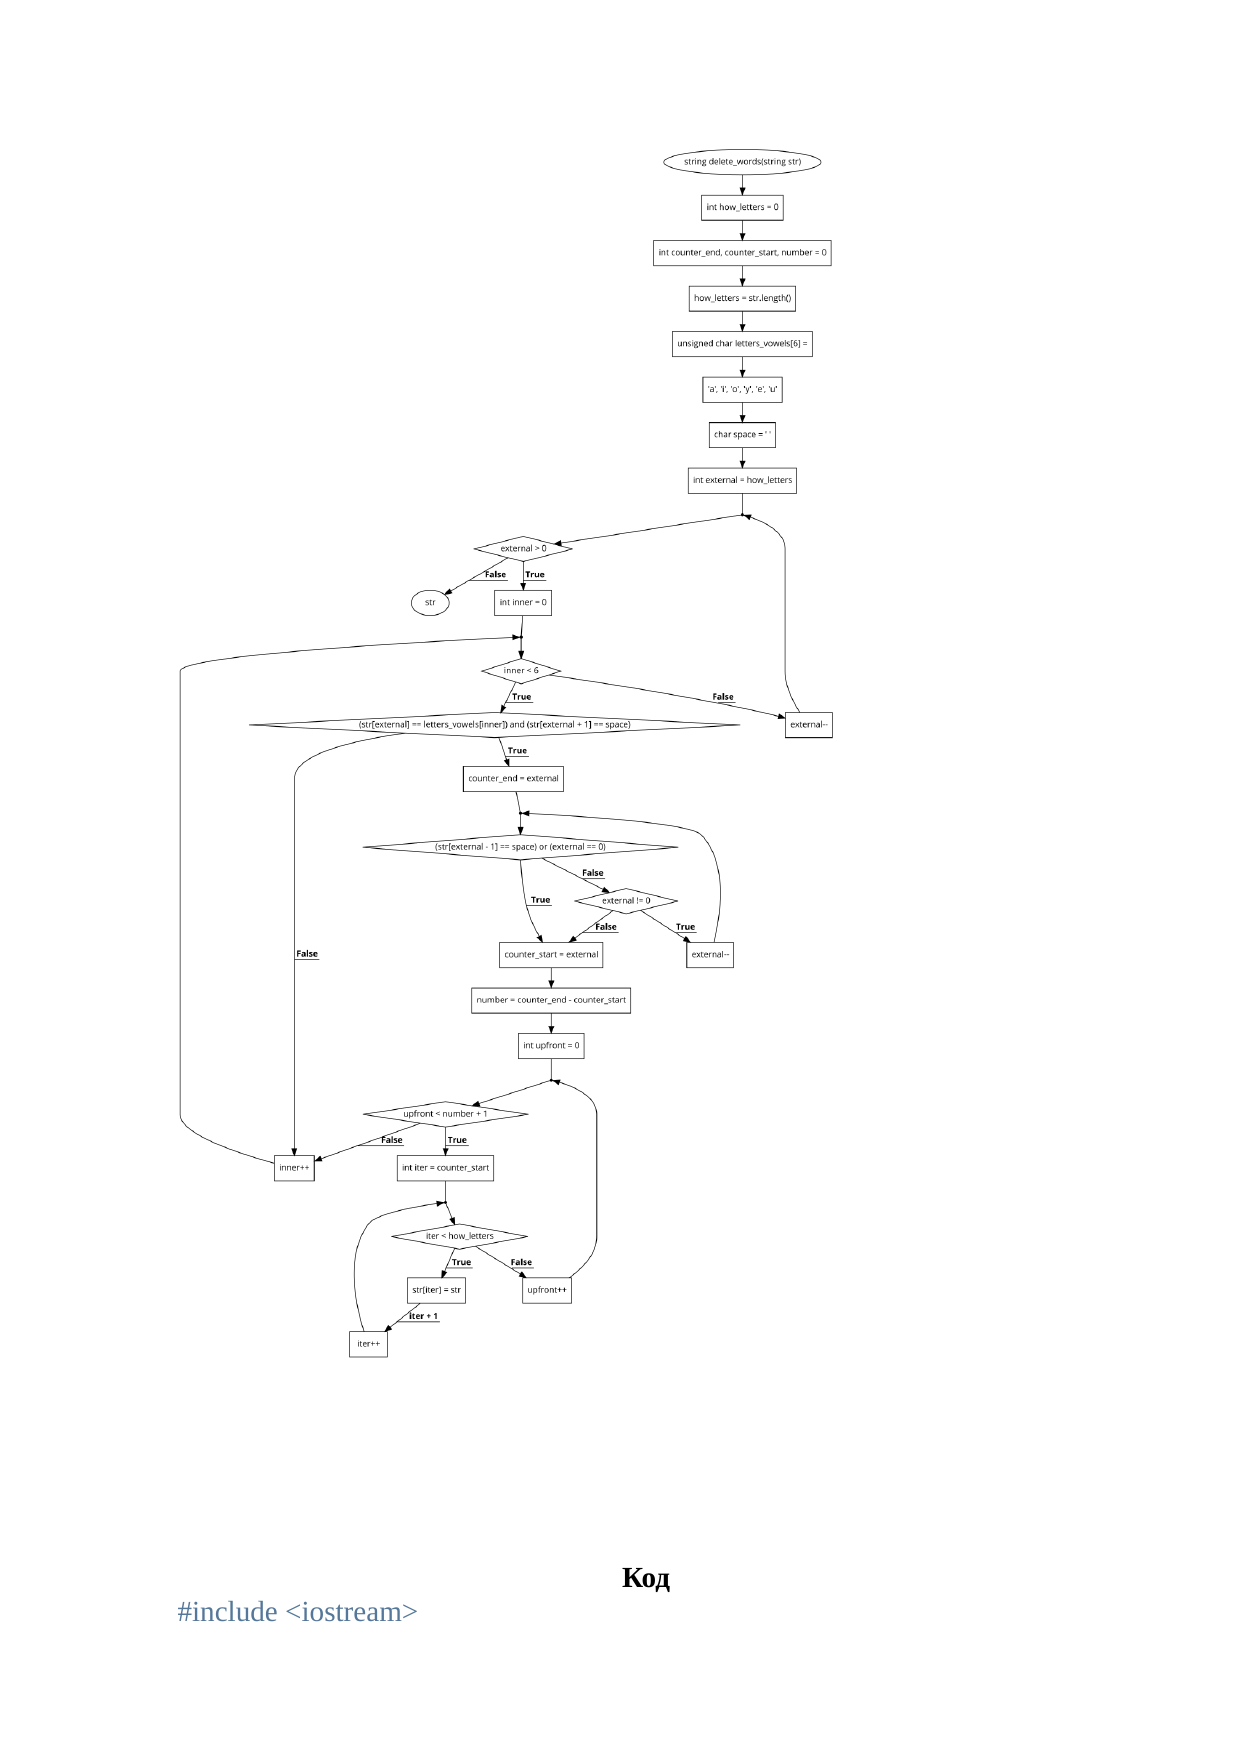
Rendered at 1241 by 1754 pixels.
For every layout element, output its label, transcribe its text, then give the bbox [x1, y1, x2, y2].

text Код [118, 1561, 1122, 1594]
picture [177, 146, 835, 1360]
text #include <iostream> [118, 1594, 1122, 1628]
